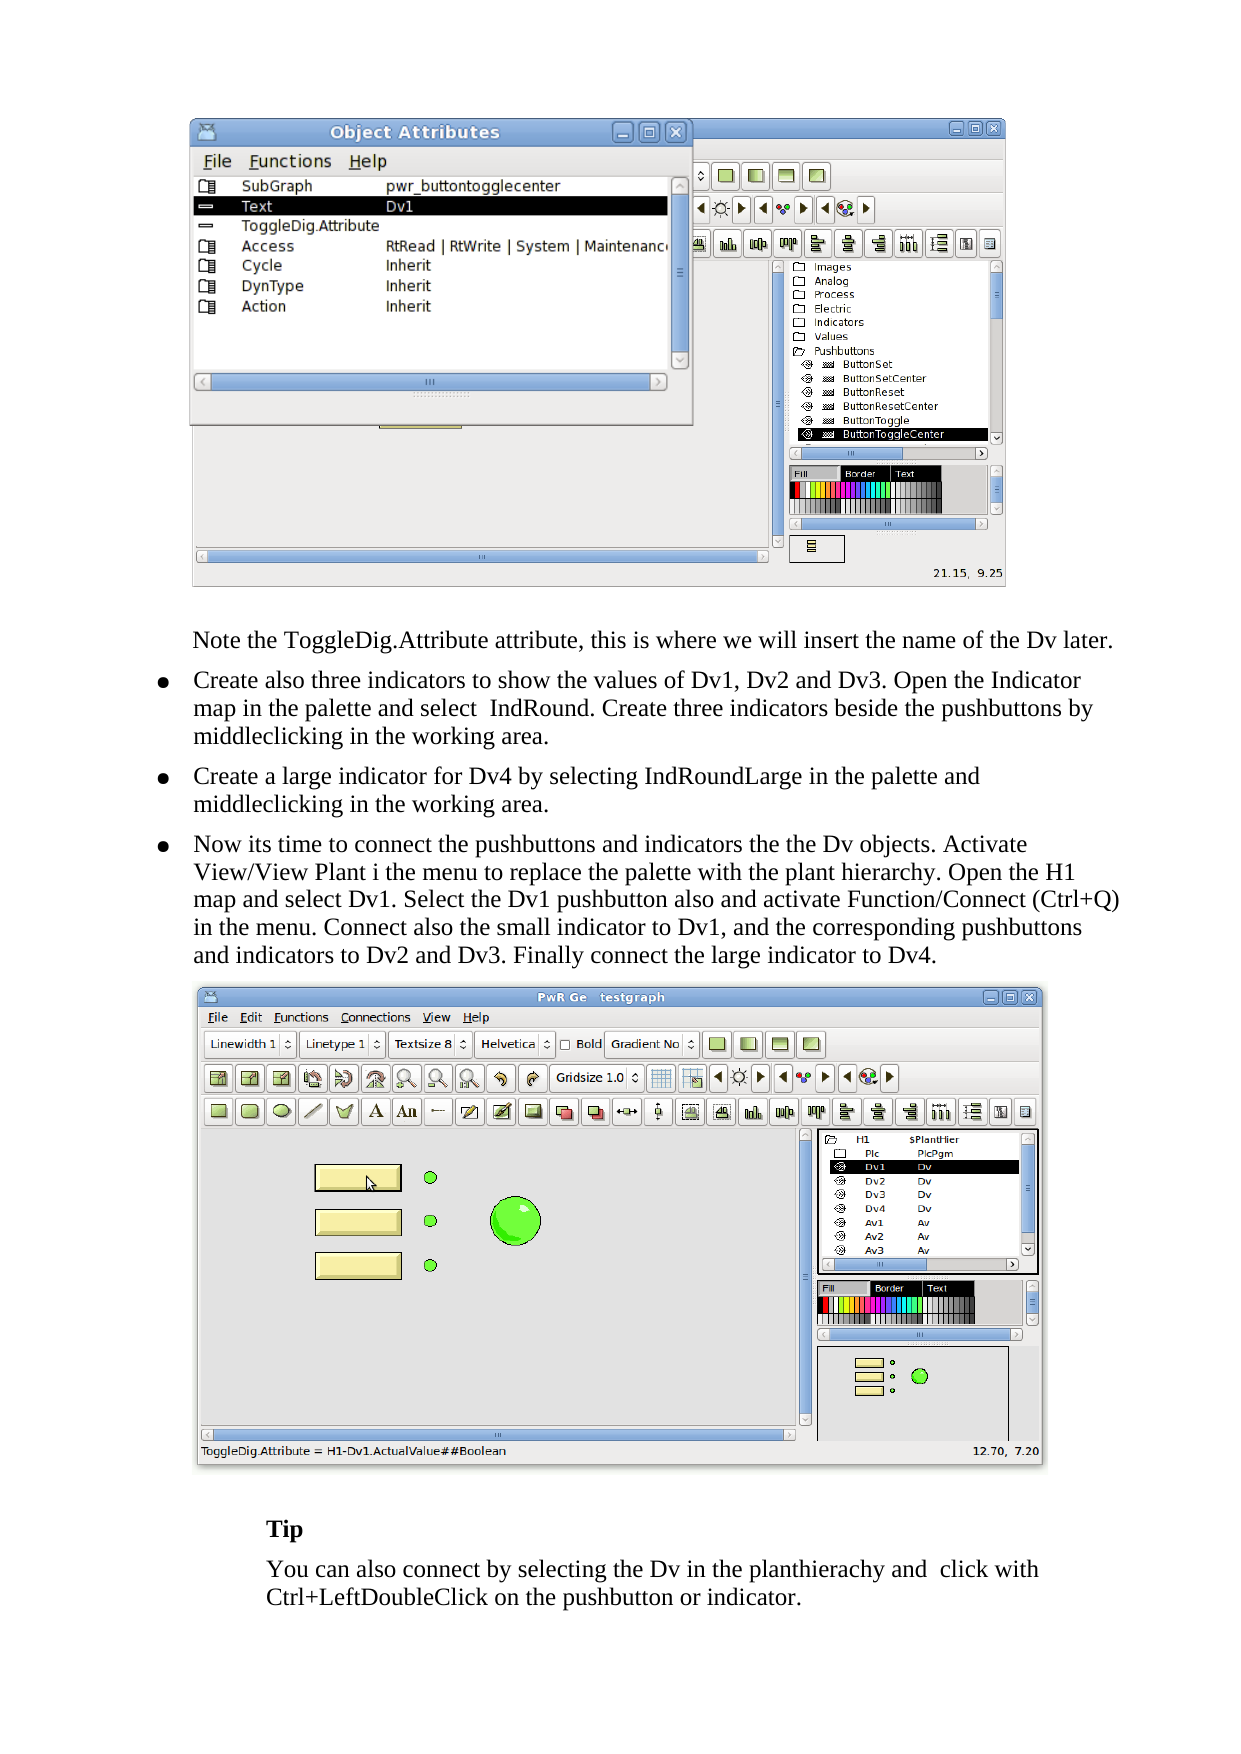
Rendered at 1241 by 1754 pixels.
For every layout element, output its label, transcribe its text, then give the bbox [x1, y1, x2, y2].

text Tip [266, 1515, 1122, 1543]
list Create a large indicator for Dv4 by selecting IndRoundLarge in the palette and middleclicking in the working area. [156, 762, 1122, 818]
picture [191, 981, 1049, 1475]
picture [189, 118, 1006, 587]
text You can also connect by selecting the Dv in the planthierachy and click with Ctrl+LeftDoubleClick on the pushbutton or indicator. [266, 1555, 1122, 1611]
text Note the ToggleDig.Attribute attribute, this is where we will insert the name of the Dv later. [118, 626, 1122, 654]
list Create also three indicators to show the values of Dv1, Dv2 and Dv3. Open the Indicator map in the palette and select IndRound. Create three indicators beside the pushbuttons by middleclicking in the working area. [156, 667, 1122, 750]
list Now its time to connect the pushbuttons and indicators the the Dv objects. Activate View/View Plant i the menu to replace the palette with the plant hierarchy. Open the H1 map and select Dv1. Select the Dv1 pushbutton also and activate Function/Connect (Ctrl+Q) in the menu. Connect also the small indicator to Dv1, and the corresponding pushbuttons and indicators to Dv2 and Dv3. Finally connect the large indicator to Dv4. [156, 830, 1122, 969]
